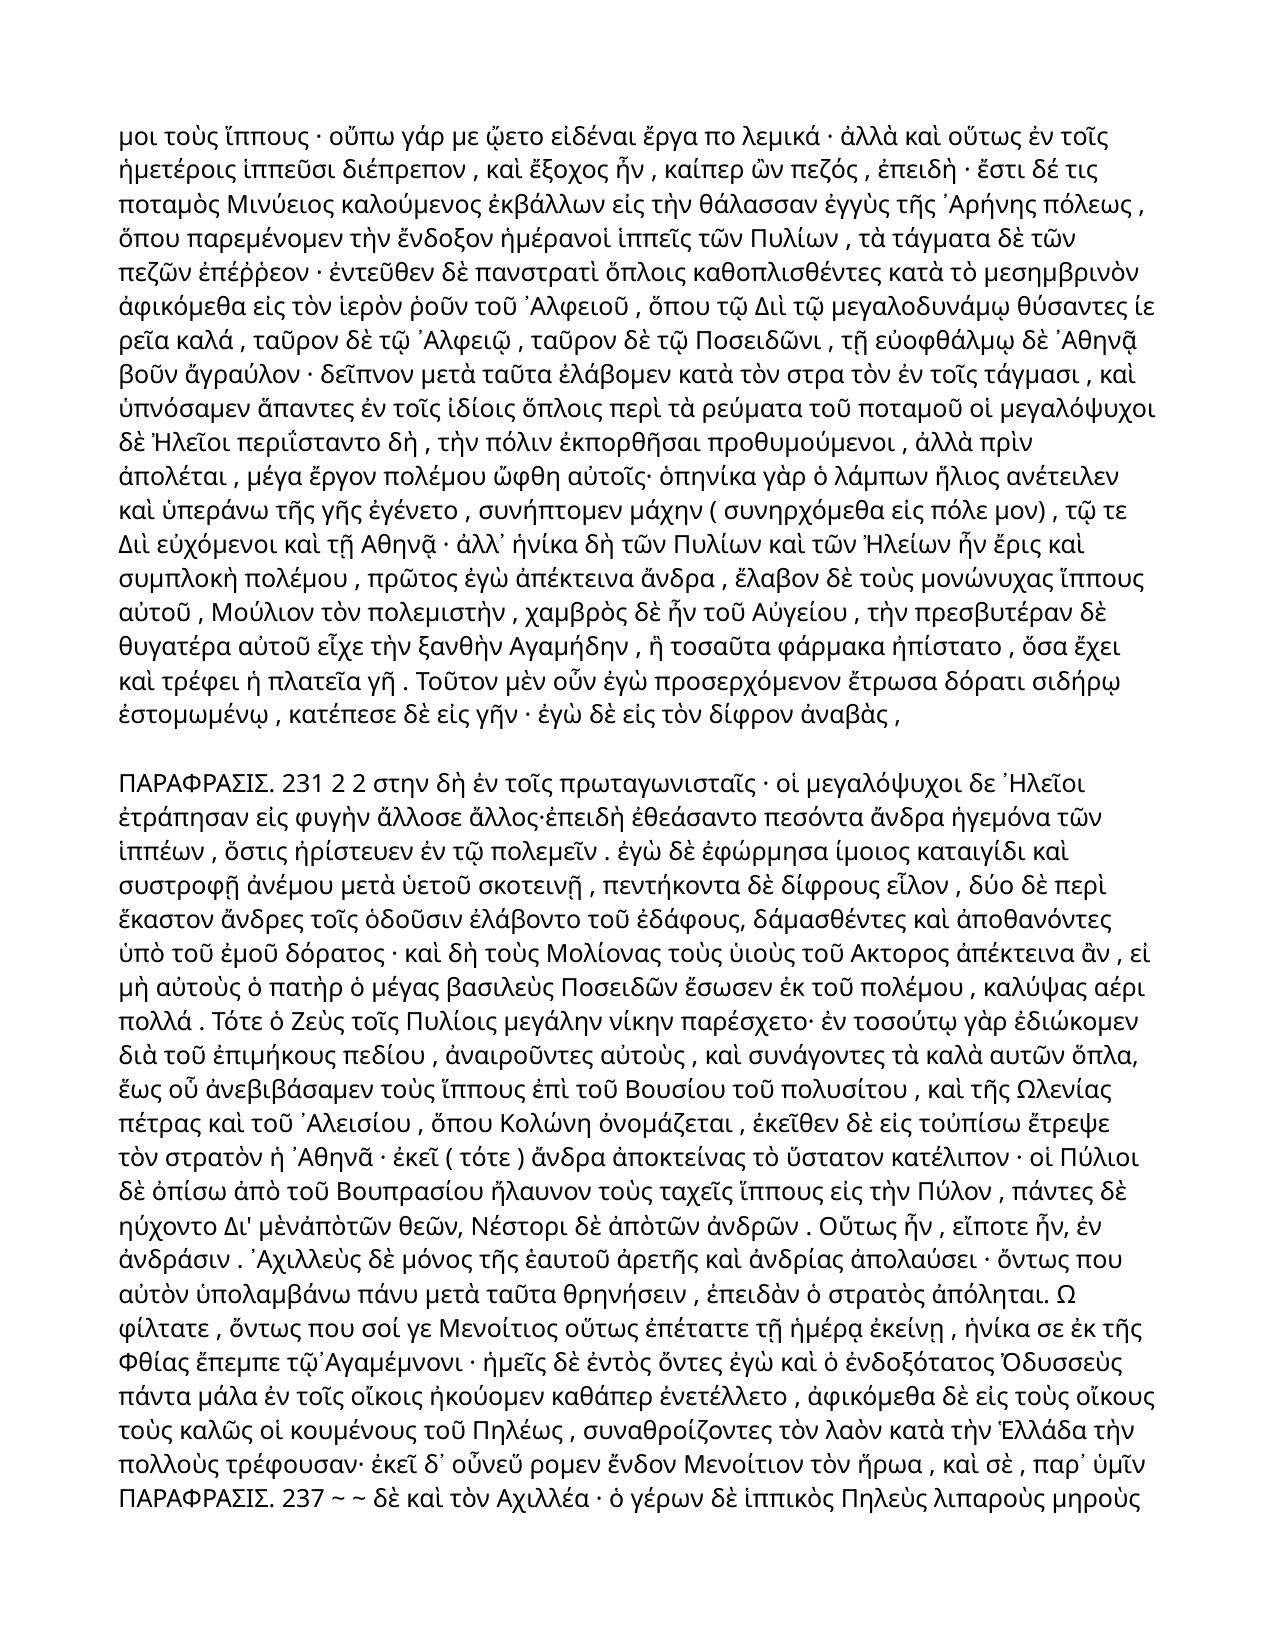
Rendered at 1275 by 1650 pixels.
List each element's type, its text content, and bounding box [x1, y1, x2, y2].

text ΠΑΡΑΦΡΑΣΙΣ. 231 2 2 στην δὴ ἐν τοῖς πρωταγωνισταῖς · οἱ μεγαλόψυχοι δε ᾿Ηλεῖοι ἐτράπησαν εἰς φυγὴν ἄλλοσε ἄλλος·ἐπειδὴ ἐθεάσαντο πεσόντα ἄνδρα ἡγεμόνα τῶν ἱππέων , ὅστις ἠρίστευεν ἐν τῷ πολεμεῖν . ἐγὼ δὲ ἐφώρμησα ίμοιος καταιγίδι καὶ συστροφῇ ἀνέμου μετὰ ὑετοῦ σκοτεινῇ , πεντήκοντα δὲ δίφρους εἷλον , δύο δὲ περὶ ἕκαστον ἄνδρες τοῖς ὁδοῦσιν ἐλάβοντο τοῦ ἐδάφους, δάμασθέντες καὶ ἀποθανόντες ὑπὸ τοῦ ἐμοῦ δόρατος · καὶ δὴ τοὺς Μολίονας τοὺς ὑιοὺς τοῦ Ακτορος ἀπέκτεινα ἂν , εἰ μὴ αὐτοὺς ὁ πατὴρ ὁ μέγας βασιλεὺς Ποσειδῶν ἔσωσεν ἐκ τοῦ πολέμου , καλύψας αέρι πολλά . Τότε ὁ Ζεὺς τοῖς Πυλίοις μεγάλην νίκην παρέσχετο· ἐν τοσούτῳ γὰρ ἐδιώκομεν διὰ τοῦ ἐπιμήκους πεδίου , ἀναιροῦντες αὐτοὺς , καὶ συνάγοντες τὰ καλὰ αυτῶν ὅπλα, ἕως οὗ ἀνεβιβάσαμεν τοὺς ἵππους ἐπὶ τοῦ Βουσίου τοῦ πολυσίτου , καὶ τῆς Ωλενίας πέτρας καὶ τοῦ ᾿Αλεισίου , ὅπου Κολώνη ὀνομάζεται , ἐκεῖθεν δὲ εἰς τοὐπίσω ἔτρεψε τὸν στρατὸν ἡ ᾿Αθηνᾶ · ἐκεῖ ( τότε ) ἄνδρα ἀποκτείνας τὸ ὕστατον κατέλιπον · οἱ Πύλιοι δὲ ὀπίσω ἀπὸ τοῦ Βουπρασίου ἤλαυνον τοὺς ταχεῖς ἵππους εἰς τὴν Πύλον , πάντες δὲ ηύχοντο Δι' μὲνἀπὸτῶν θεῶν, Νέστορι δὲ ἀπὸτῶν ἀνδρῶν . Οὕτως ἦν , εἴποτε ἦν, ἐν ἀνδράσιν . ᾿Αχιλλεὺς δὲ μόνος τῆς ἑαυτοῦ ἀρετῆς καὶ ἀνδρίας ἀπολαύσει · ὄντως που αὐτὸν ὑπολαμβάνω πάνυ μετὰ ταῦτα θρηνήσειν , ἐπειδὰν ὁ στρατὸς ἀπόληται. Ω φίλτατε , ὄντως που σοί γε Μενοίτιος οὕτως ἐπέταττε τῇ ἡμέρᾳ ἐκείνῃ , ἡνίκα σε ἐκ τῆς Φθίας ἔπεμπε τῷ᾿Αγαμέμνονι · ἡμεῖς δὲ ἐντὸς ὄντες ἐγὼ καὶ ὁ ἐνδοξότατος Ὀδυσσεὺς πάντα μάλα ἐν τοῖς οἴκοις ἠκούομεν καθάπερ ἐνετέλλετο , ἀφικόμεθα δὲ εἰς τοὺς οἴκους τοὺς καλῶς οἱ κουμένους τοῦ Πηλέως , συναθροίζοντες τὸν λαὸν κατὰ τὴν Ἑλλάδα τὴν πολλοὺς τρέφουσαν· ἐκεῖ δ᾽ οὖνεὕ ρομεν ἔνδον Μενοίτιον τὸν ἥρωα , καὶ σὲ , παρ᾽ ὑμῖν ΠΑΡΑΦΡΑΣΙΣ. 237 ~ ~ δὲ καὶ τὸν Αχιλλέα · ὁ γέρων δὲ ἱππικὸς Πηλεὺς λιπαροὺς μηροὺς [118, 765, 1157, 1515]
text μοι τοὺς ἵππους · οὔπω γάρ με ᾤετο εἰδέναι ἔργα πο λεμικά · ἀλλὰ καὶ οὕτως ἐν τοῖς ἡμετέροις ἱππεῦσι διέπρεπον , καὶ ἔξοχος ἦν , καίπερ ὢν πεζός , ἐπειδὴ · ἔστι δέ τις ποταμὸς Μινύειος καλούμενος ἐκβάλλων εἰς τὴν θάλασσαν ἐγγὺς τῆς ᾿Αρήνης πόλεως , ὅπου παρεμένομεν τὴν ἔνδοξον ἡμέρανοἱ ἱππεῖς τῶν Πυλίων , τὰ τάγματα δὲ τῶν πεζῶν ἐπέῤῥεον · ἐντεῦθεν δὲ πανστρατὶ ὅπλοις καθοπλισθέντες κατὰ τὸ μεσημβρινὸν ἀφικόμεθα εἰς τὸν ἱερὸν ῥοῦν τοῦ ᾿Αλφειοῦ , ὅπου τῷ Διὶ τῷ μεγαλοδυνάμῳ θύσαντες ίε ρεῖα καλά , ταῦρον δὲ τῷ ᾿Αλφειῷ , ταῦρον δὲ τῷ Ποσειδῶνι , τῇ εὐοφθάλμῳ δὲ ᾿Αθηνᾷ βοῦν ἄγραύλον · δεῖπνον μετὰ ταῦτα ἐλάβομεν κατὰ τὸν στρα τὸν ἐν τοῖς τάγμασι , καὶ ὑπνόσαμεν ἅπαντες ἐν τοῖς ἰδίοις ὅπλοις περὶ τὰ ρεύματα τοῦ ποταμοῦ οἱ μεγαλόψυχοι δὲ Ἠλεῖοι περιΐσταντο δὴ , τὴν πόλιν ἐκπορθῆσαι προθυμούμενοι , ἀλλὰ πρὶν ἀπολέται , μέγα ἔργον πολέμου ὤφθη αὐτοῖς· ὁπηνίκα γὰρ ὁ λάμπων ἥλιος ανέτειλεν καὶ ὑπεράνω τῆς γῆς ἐγένετο , συνήπτομεν μάχην ( συνηρχόμεθα εἰς πόλε μον) , τῷ τε Διὶ εὐχόμενοι καὶ τῇ Αθηνᾷ · ἀλλ᾿ ἡνίκα δὴ τῶν Πυλίων καὶ τῶν Ἠλείων ἦν ἔρις καὶ συμπλοκὴ πολέμου , πρῶτος ἐγὼ ἀπέκτεινα ἄνδρα , ἔλαβον δὲ τοὺς μονώνυχας ἵππους αὐτοῦ , Μούλιον τὸν πολεμιστὴν , χαμβρὸς δὲ ἦν τοῦ Αὐγείου , τὴν πρεσβυτέραν δὲ θυγατέρα αὐτοῦ εἶχε τὴν ξανθὴν Αγαμήδην , ἣ τοσαῦτα φάρμακα ἠπίστατο , ὅσα ἔχει καὶ τρέφει ἡ πλατεῖα γῆ . Τοῦτον μὲν οὖν ἐγὼ προσερχόμενον ἔτρωσα δόρατι σιδήρῳ ἐστομωμένῳ , κατέπεσε δὲ εἰς γῆν · ἐγὼ δὲ εἰς τὸν δίφρον ἀναβὰς , [118, 118, 1157, 731]
